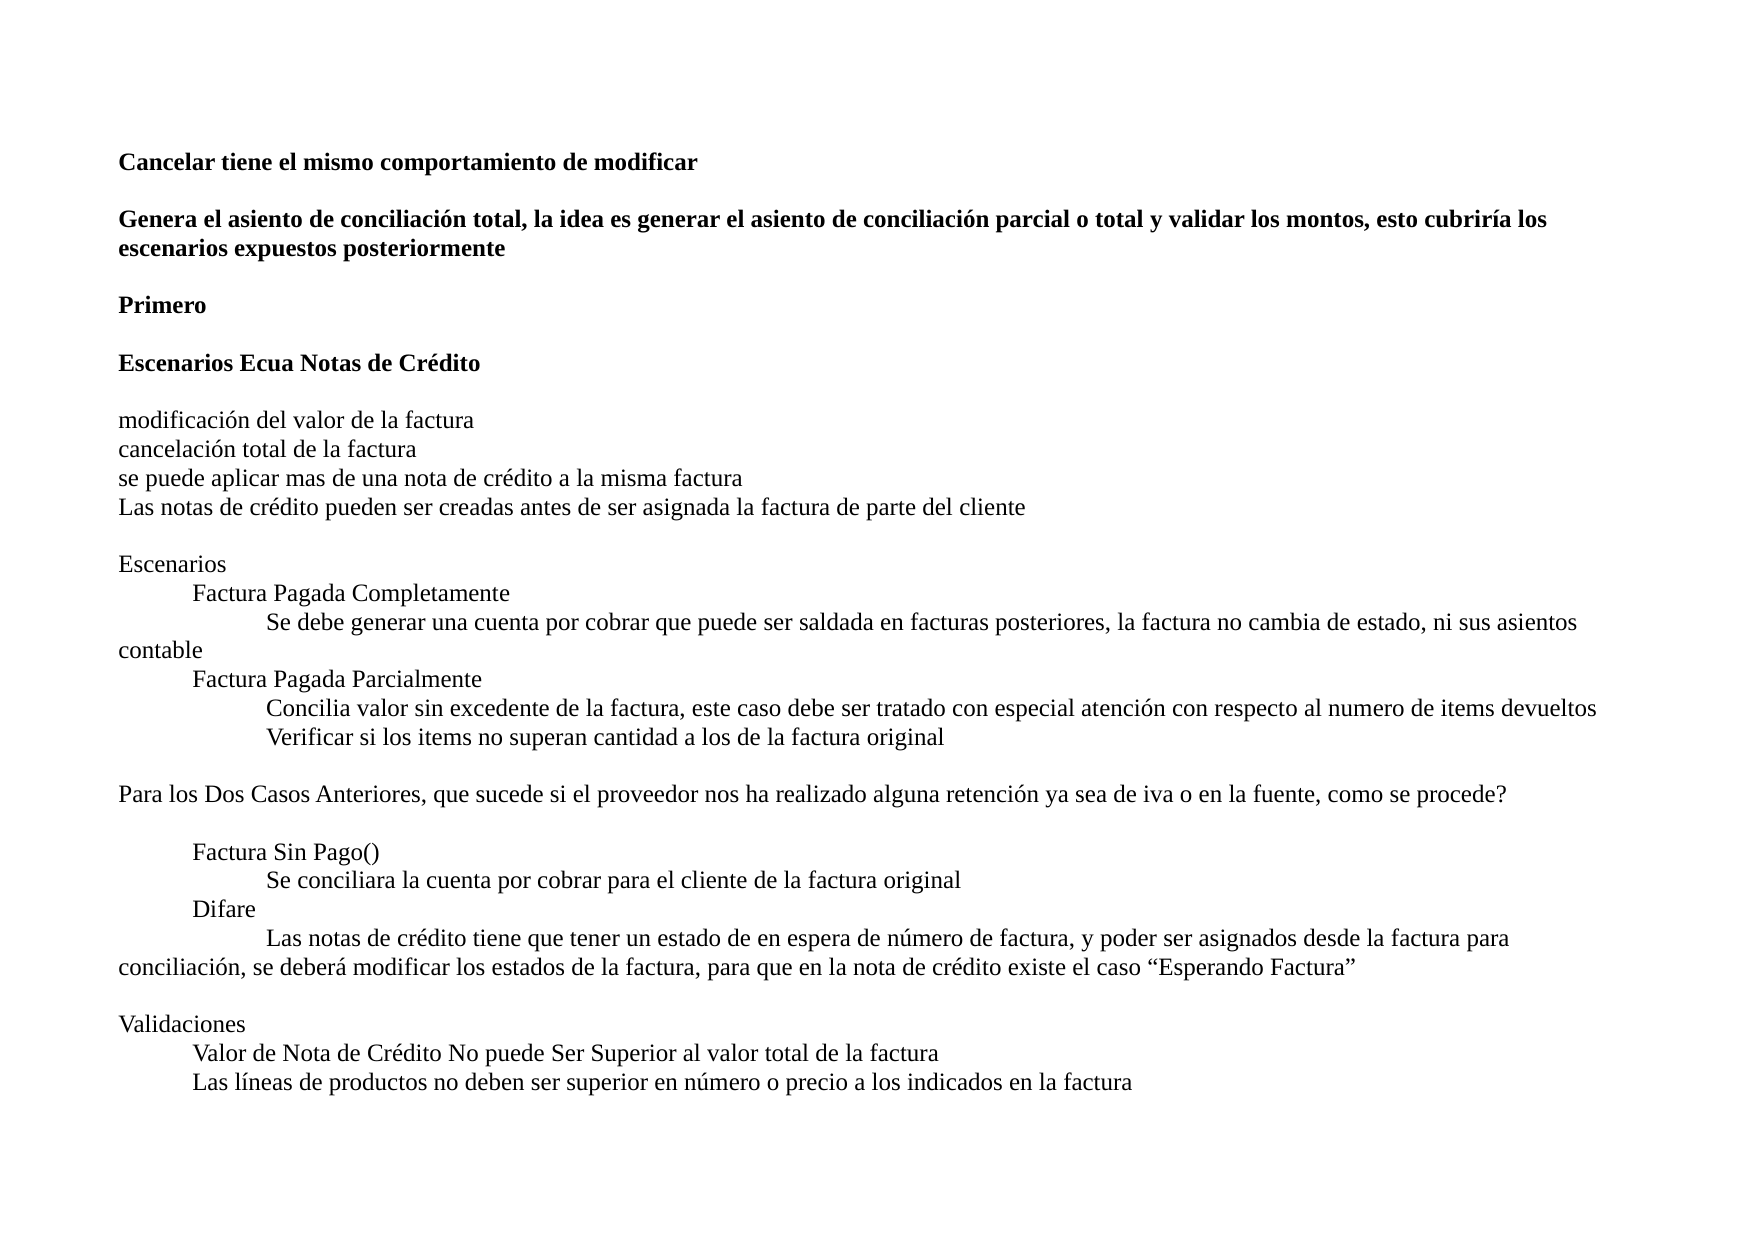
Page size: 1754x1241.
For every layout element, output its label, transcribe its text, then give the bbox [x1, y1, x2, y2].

text Factura Pagada Completamente [118, 578, 1636, 607]
text Escenarios Ecua Notas de Crédito [118, 348, 1636, 377]
text modificación del valor de la factura [118, 406, 1636, 434]
text Concilia valor sin excedente de la factura, este caso debe ser tratado con especial atención con respecto al numero de items devueltos [118, 693, 1636, 722]
text se puede aplicar mas de una nota de crédito a la misma factura [118, 463, 1636, 492]
text Las líneas de productos no deben ser superior en número o precio a los indicados en la factura [118, 1067, 1636, 1096]
text Las notas de crédito pueden ser creadas antes de ser asignada la factura de parte del cliente [118, 492, 1636, 521]
text Primero [118, 291, 1636, 319]
text Se conciliara la cuenta por cobrar para el cliente de la factura original [118, 866, 1636, 894]
text Cancelar tiene el mismo comportamiento de modificar [118, 147, 1636, 176]
text Factura Sin Pago() [118, 837, 1636, 866]
text Validaciones [118, 1009, 1636, 1038]
text Factura Pagada Parcialmente [118, 664, 1636, 693]
text Genera el asiento de conciliación total, la idea es generar el asiento de conciliación parcial o total y validar los montos, esto cubriría los escenarios expuestos posteriormente [118, 204, 1636, 262]
text Las notas de crédito tiene que tener un estado de en espera de número de factura, y poder ser asignados desde la factura para conciliación, se deberá modificar los estados de la factura, para que en la nota de crédito existe el caso “Esperando Factura” [118, 923, 1636, 981]
text Verificar si los items no superan cantidad a los de la factura original [118, 722, 1636, 751]
text Escenarios [118, 549, 1636, 578]
text Valor de Nota de Crédito No puede Ser Superior al valor total de la factura [118, 1038, 1636, 1067]
text cancelación total de la factura [118, 434, 1636, 463]
text Difare [118, 894, 1636, 923]
text Para los Dos Casos Anteriores, que sucede si el proveedor nos ha realizado alguna retención ya sea de iva o en la fuente, como se procede? [118, 779, 1636, 808]
text Se debe generar una cuenta por cobrar que puede ser saldada en facturas posteriores, la factura no cambia de estado, ni sus asientos contable [118, 607, 1636, 664]
